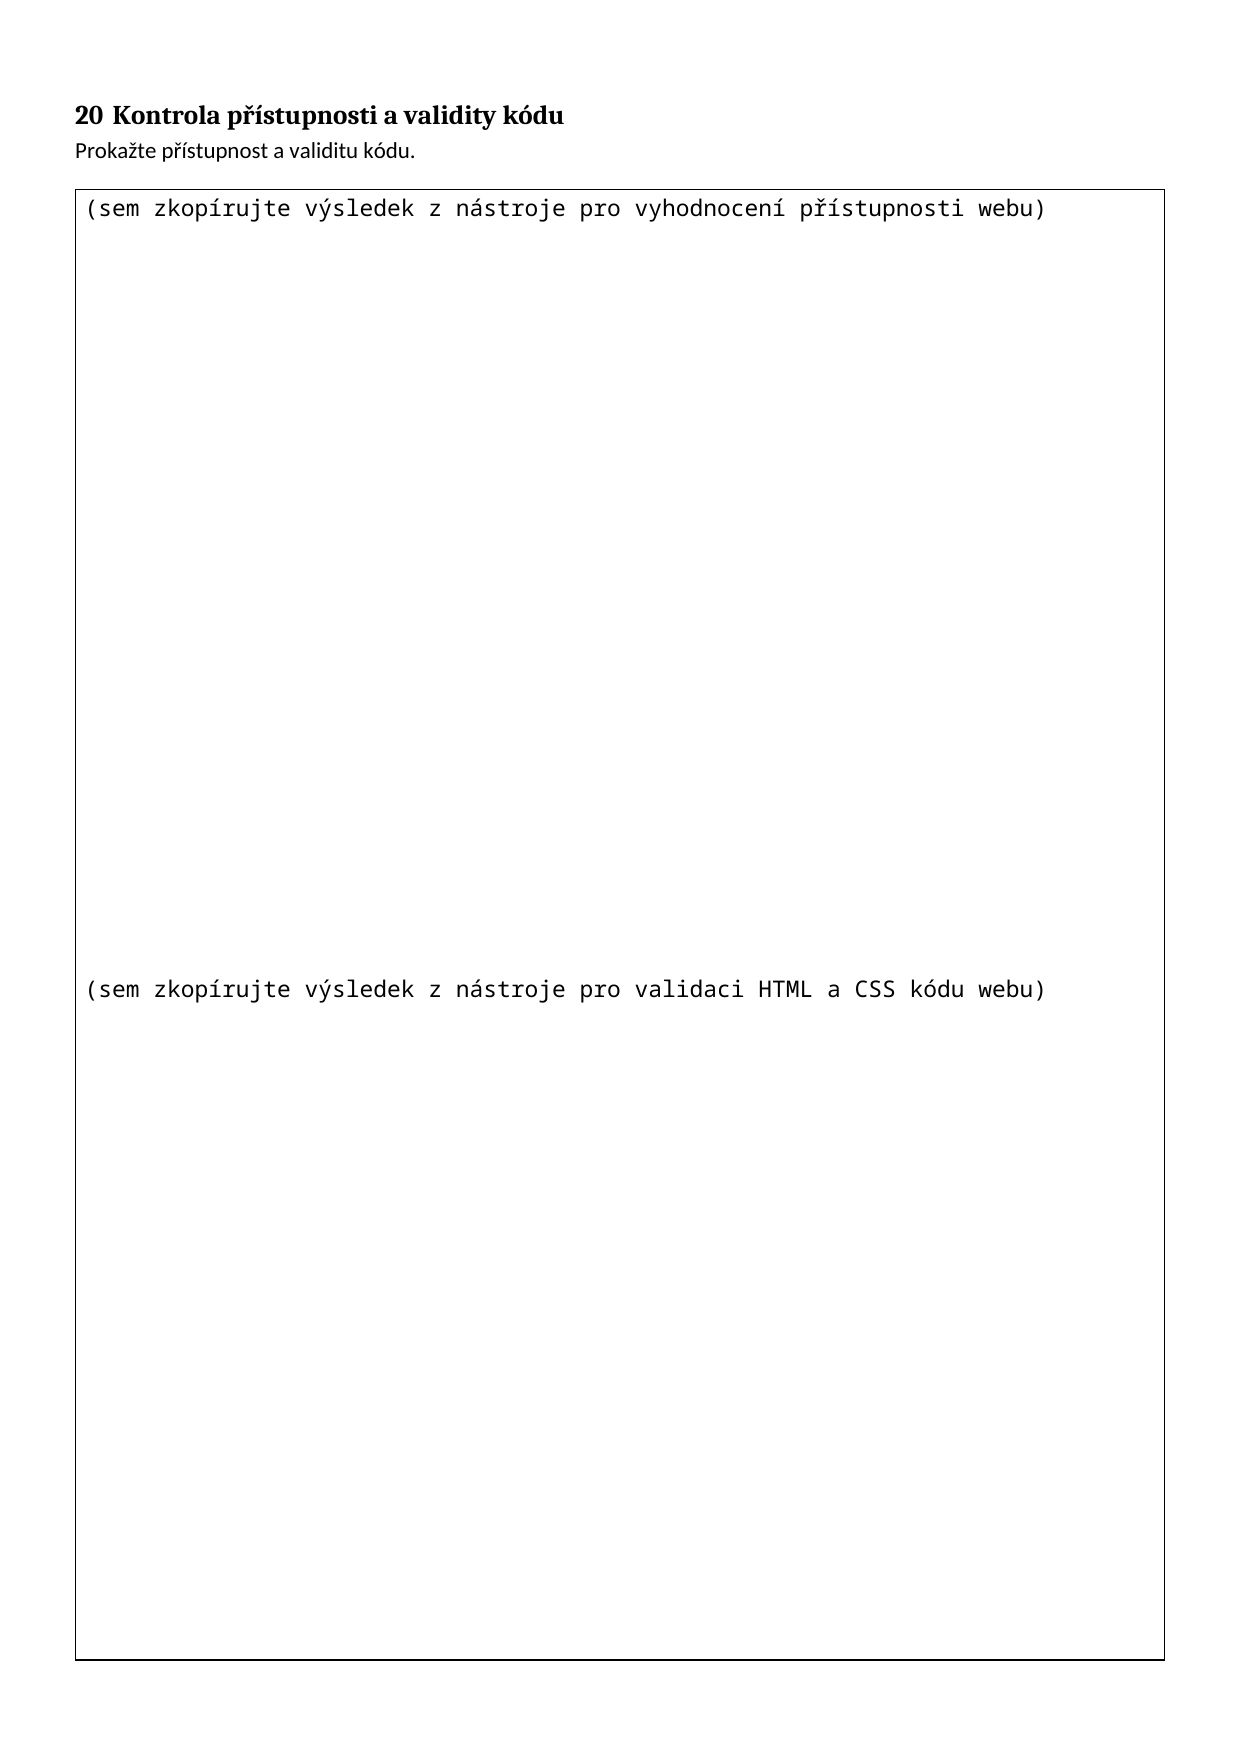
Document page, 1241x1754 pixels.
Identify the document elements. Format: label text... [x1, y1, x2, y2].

list Kontrola přístupnosti a validity kódu [75, 100, 1165, 131]
text (sem zkopírujte výsledek z nástroje pro validaci HTML a CSS kódu webu) [76, 970, 1164, 1004]
text (sem zkopírujte výsledek z nástroje pro vyhodnocení přístupnosti webu) [76, 190, 1164, 223]
text Prokažte přístupnost a validitu kódu. [75, 136, 1165, 164]
